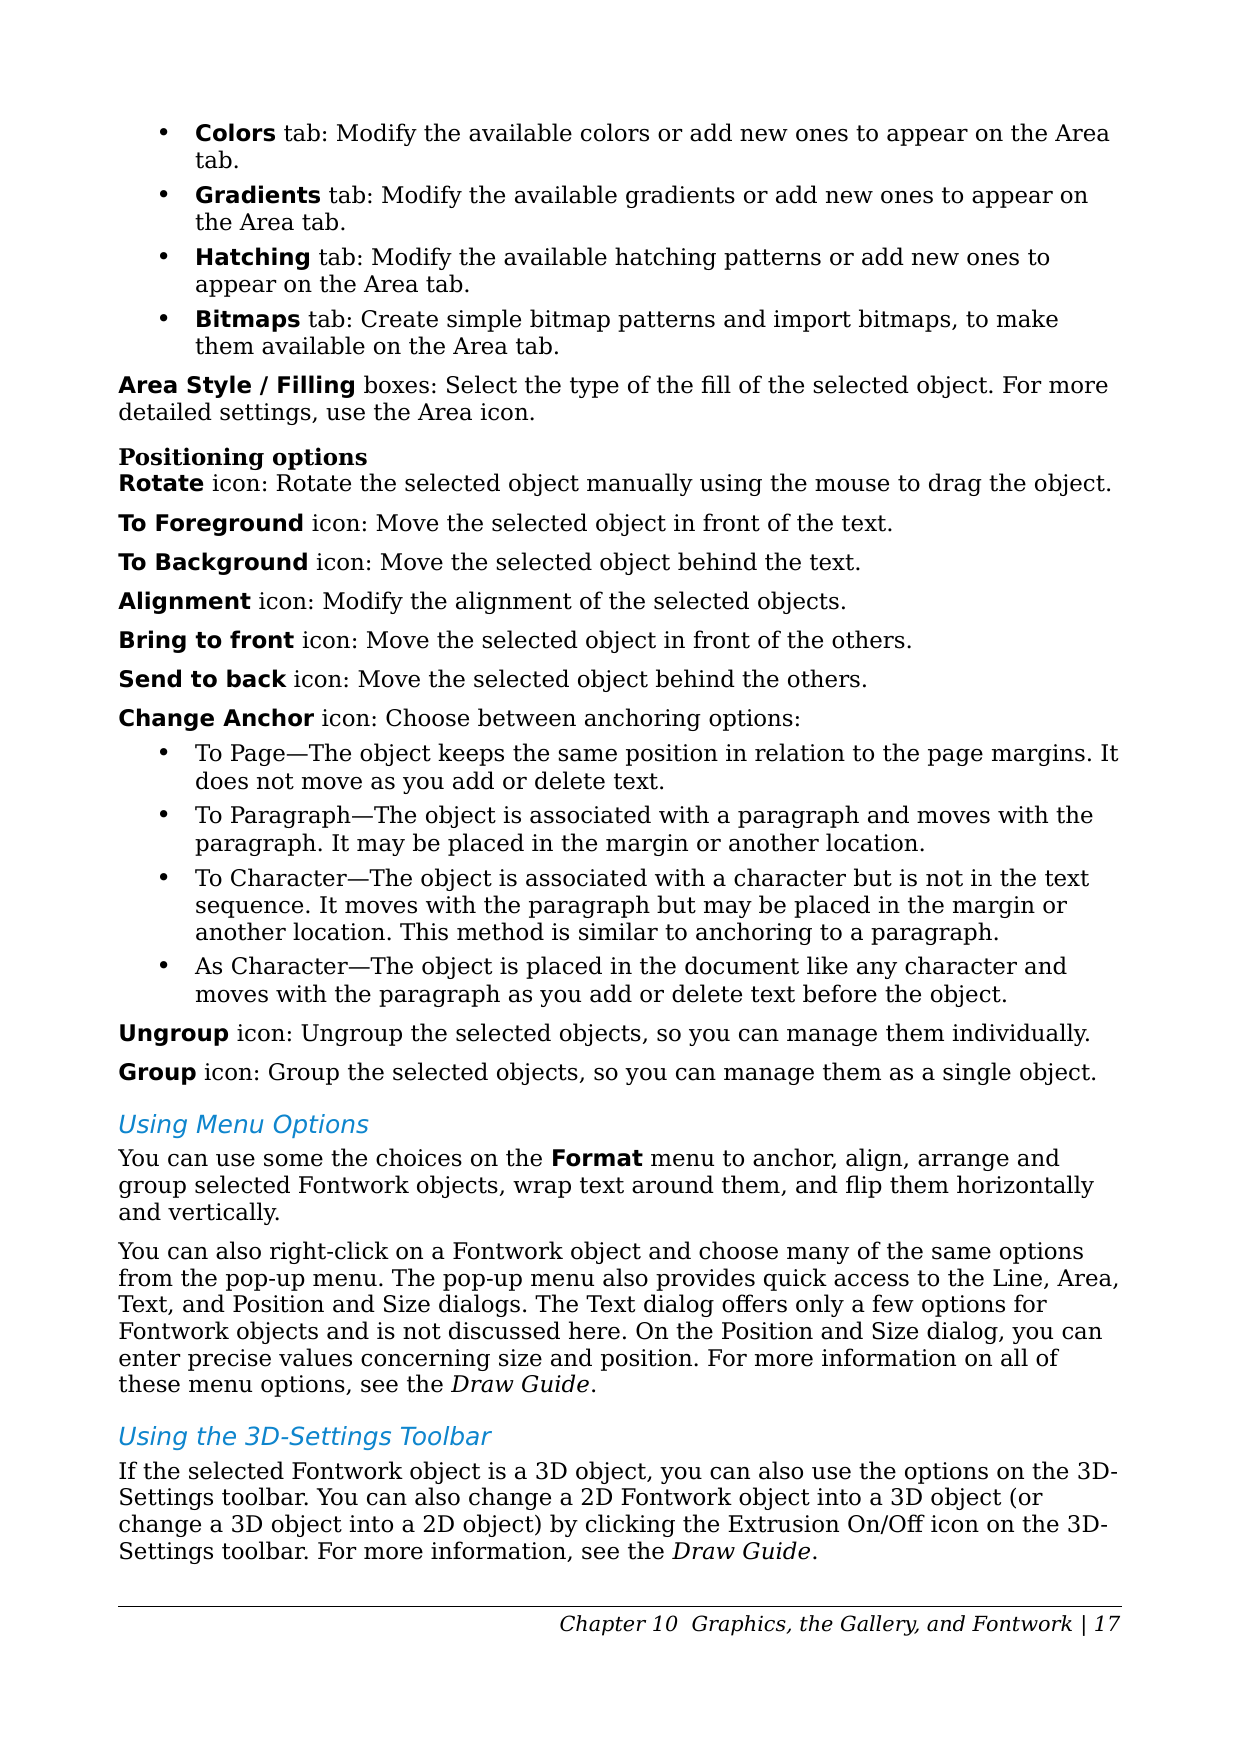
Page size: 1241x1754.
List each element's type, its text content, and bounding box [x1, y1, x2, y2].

text Alignment icon: Modify the alignment of the selected objects. [118, 588, 1122, 615]
list To Paragraph—The object is associated with a paragraph and moves with the paragraph. It may be placed in the margin or another location. [156, 801, 1122, 857]
list Colors tab: Modify the available colors or add new ones to appear on the Area tab. [156, 118, 1122, 174]
subtitle Using the 3D-Settings Toolbar [118, 1422, 1122, 1451]
subtitle Using Menu Options [118, 1110, 1122, 1139]
list Hatching tab: Modify the available hatching patterns or add new ones to appear on the Area tab. [156, 242, 1122, 298]
text Rotate icon: Rotate the selected object manually using the mouse to drag the object. [118, 471, 1122, 497]
text To Background icon: Move the selected object behind the text. [118, 549, 1122, 576]
text Send to back icon: Move the selected object behind the others. [118, 666, 1122, 693]
text Positioning options [118, 444, 1122, 471]
text Ungroup icon: Ungroup the selected objects, so you can manage them individually. [118, 1020, 1122, 1046]
list To Character—The object is associated with a character but is not in the text sequence. It moves with the paragraph but may be placed in the margin or another location. This method is similar to anchoring to a paragraph. [156, 863, 1122, 945]
text You can also right-click on a Fontwork object and choose many of the same options from the pop-up menu. The pop-up menu also provides quick access to the Line, Area, Text, and Position and Size dialogs. The Text dialog offers only a few options for Fontwork objects and is not discussed here. On the Position and Size dialog, you can enter precise values concerning size and position. For more information on all of these menu options, see the Draw Guide. [118, 1238, 1122, 1398]
list Change Anchor icon: Choose between anchoring options: [118, 706, 1122, 732]
list Bitmaps tab: Create simple bitmap patterns and import bitmaps, to make them available on the Area tab. [156, 304, 1122, 360]
list To Page—The object keeps the same position in relation to the page margins. It does not move as you add or delete text. [156, 739, 1122, 794]
text To Foreground icon: Move the selected object in front of the text. [118, 510, 1122, 536]
text You can use some the choices on the Format menu to anchor, align, arrange and group selected Fontwork objects, wrap text around them, and flip them horizontally and vertically. [118, 1146, 1122, 1226]
text Area Style / Filling boxes: Select the type of the fill of the selected object. For more detailed settings, use the Area icon. [118, 373, 1122, 426]
text Bring to front icon: Move the selected object in front of the others. [118, 627, 1122, 654]
text If the selected Fontwork object is a 3D object, you can also use the options on the 3D-Settings toolbar. You can also change a 2D Fontwork object into a 3D object (or change a 3D object into a 2D object) by clicking the Extrusion On/Off icon on the 3D-Settings toolbar. For more information, see the Draw Guide. [118, 1458, 1122, 1564]
text Group icon: Group the selected objects, so you can manage them as a single object. [118, 1059, 1122, 1086]
list As Character—The object is placed in the document like any character and moves with the paragraph as you add or delete text before the object. [156, 952, 1122, 1007]
list Gradients tab: Modify the available gradients or add new ones to appear on the Area tab. [156, 180, 1122, 236]
